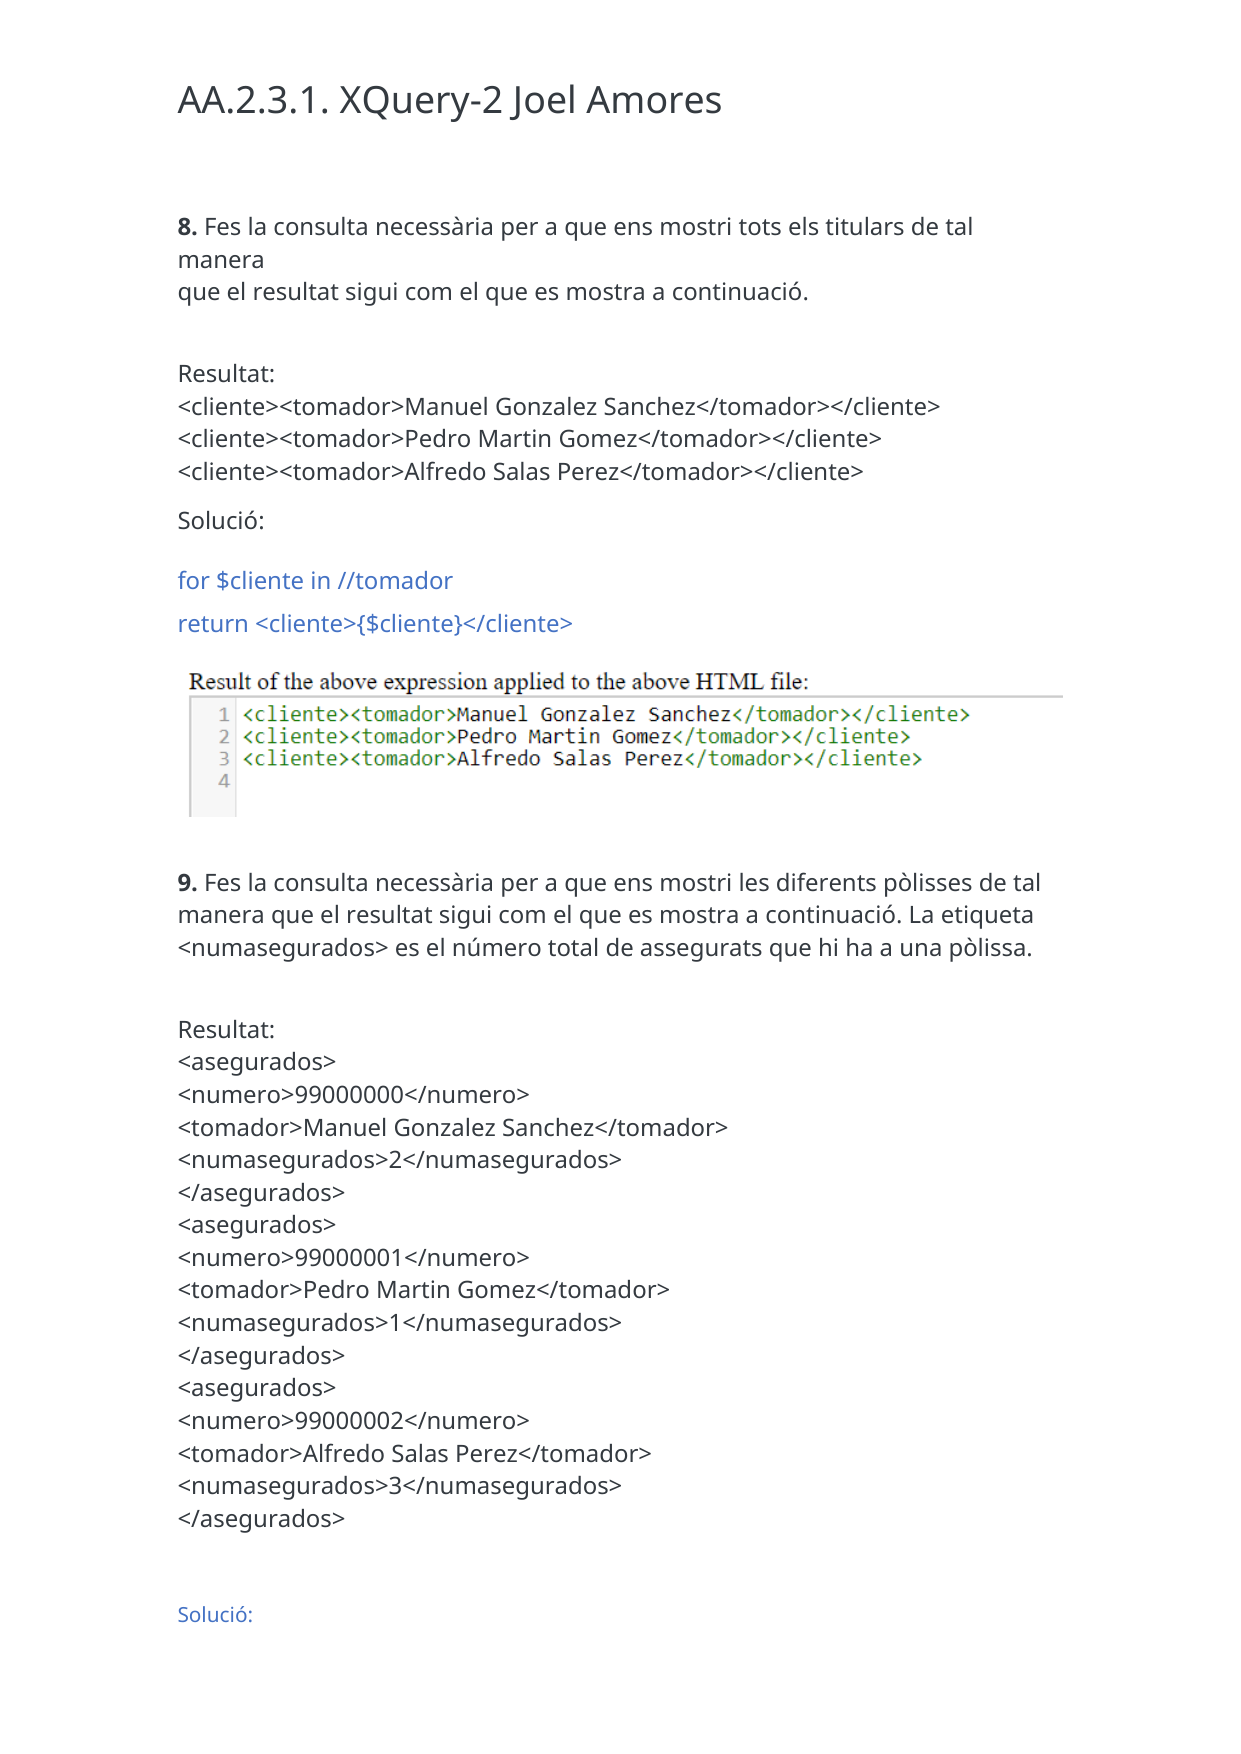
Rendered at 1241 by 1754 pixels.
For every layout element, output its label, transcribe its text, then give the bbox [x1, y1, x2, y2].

text Solució: [177, 1600, 1063, 1628]
text return <cliente>{$cliente}</cliente> [177, 607, 1063, 639]
text 8. Fes la consulta necessària per a que ens mostri tots els titulars de tal manera que el resultat sigui com el que es mostra a continuació. [177, 210, 1063, 308]
text Resultat: <cliente><tomador>Manuel Gonzalez Sanchez</tomador></cliente> <cliente><tomador>Pedro Martin Gomez</tomador></cliente> <cliente><tomador>Alfredo Salas Perez</tomador></cliente> [177, 324, 1063, 487]
text Resultat: <asegurados> <numero>99000000</numero> <tomador>Manuel Gonzalez Sanchez</tomador> <numasegurados>2</numasegurados> </asegurados> <asegurados> <numero>99000001</numero> <tomador>Pedro Martin Gomez</tomador> <numasegurados>1</numasegurados> </asegurados> <asegurados> <numero>99000002</numero> <tomador>Alfredo Salas Perez</tomador> <numasegurados>3</numasegurados> </asegurados> [177, 980, 1063, 1534]
text 9. Fes la consulta necessària per a que ens mostri les diferents pòlisses de tal manera que el resultat sigui com el que es mostra a continuació. La etiqueta <numasegurados> es el número total de assegurats que hi ha a una pòlissa. [177, 833, 1063, 963]
text Solució: [177, 504, 1063, 537]
text for $cliente in //tomador [177, 564, 1063, 596]
